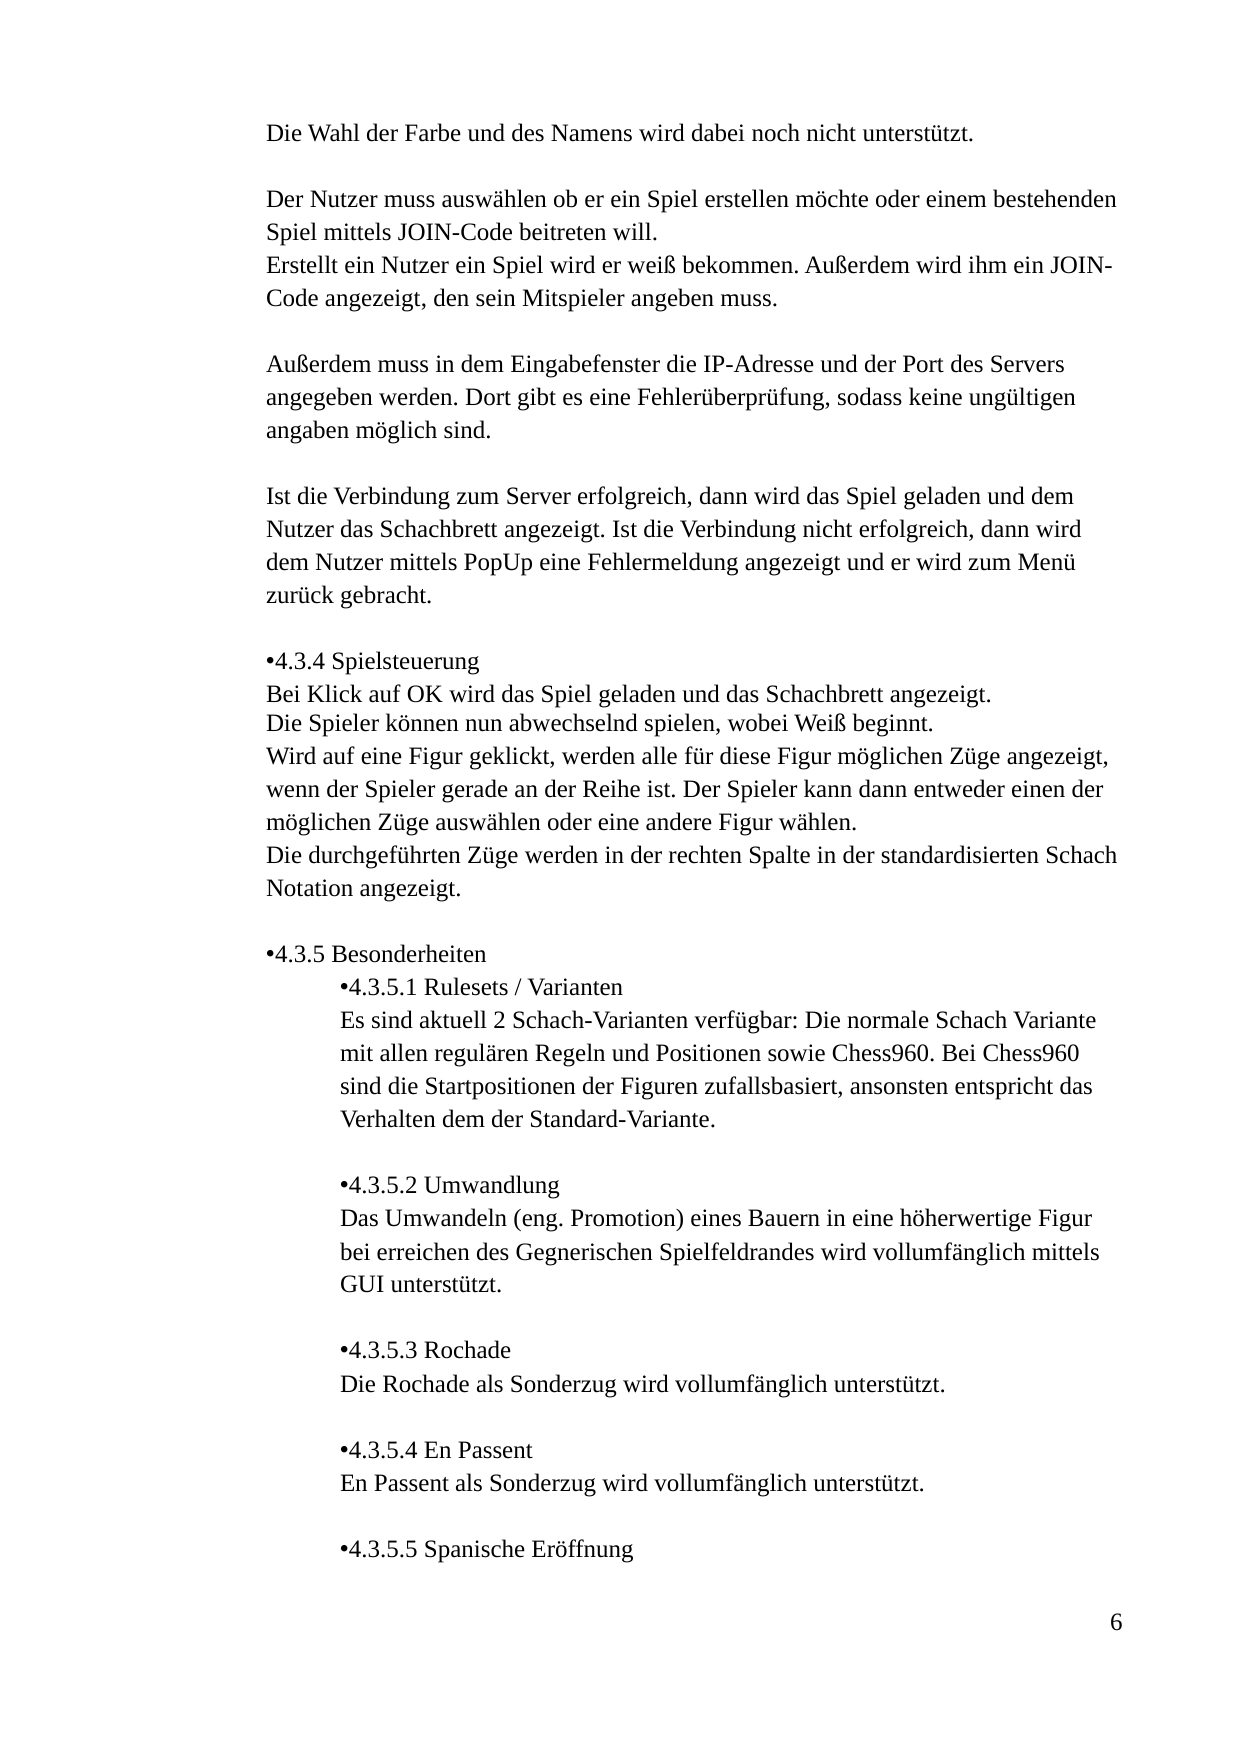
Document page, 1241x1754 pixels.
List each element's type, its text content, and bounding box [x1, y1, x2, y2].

list Die Spieler können nun abwechselnd spielen, wobei Weiß beginnt. Wird auf eine Figur geklickt, werden alle für diese Figur möglichen Züge angezeigt, wenn der Spieler gerade an der Reihe ist. Der Spieler kann dann entweder einen der möglichen Züge auswählen oder eine andere Figur wählen. Die durchgeführten Züge werden in der rechten Spalte in der standardisierten Schach Notation angezeigt. [118, 708, 1122, 935]
list Die Wahl der Farbe und des Namens wird dabei noch nicht unterstützt. Der Nutzer muss auswählen ob er ein Spiel erstellen möchte oder einem bestehenden Spiel mittels JOIN-Code beitreten will. Erstellt ein Nutzer ein Spiel wird er weiß bekommen. Außerdem wird ihm ein JOIN-Code angezeigt, den sein Mitspieler angeben muss. Außerdem muss in dem Eingabefenster die IP-Adresse und der Port des Servers angegeben werden. Dort gibt es eine Fehlerüberprüfung, sodass keine ungültigen angaben möglich sind. Ist die Verbindung zum Server erfolgreich, dann wird das Spiel geladen und dem Nutzer das Schachbrett angezeigt. Ist die Verbindung nicht erfolgreich, dann wird dem Nutzer mittels PopUp eine Fehlermeldung angezeigt und er wird zum Menü zurück gebracht. [118, 118, 1122, 642]
list 4.3.5.3 Rochade [118, 1336, 1122, 1364]
list 4.3.5.1 Rulesets / Varianten [118, 972, 1122, 1001]
list Die Rochade als Sonderzug wird vollumfänglich unterstützt. [118, 1369, 1122, 1430]
list Bei Klick auf OK wird das Spiel geladen und das Schachbrett angezeigt. [118, 679, 1122, 708]
list 4.3.5.2 Umwandlung [118, 1171, 1122, 1199]
list Es sind aktuell 2 Schach-Varianten verfügbar: Die normale Schach Variante mit allen regulären Regeln und Positionen sowie Chess960. Bei Chess960 sind die Startpositionen der Figuren zufallsbasiert, ansonsten entspricht das Verhalten dem der Standard-Variante. [118, 1005, 1122, 1166]
list 4.3.4 Spielsteuerung [118, 646, 1122, 675]
list 4.3.5 Besonderheiten [118, 939, 1122, 968]
list En Passent als Sonderzug wird vollumfänglich unterstützt. [118, 1468, 1122, 1529]
list 4.3.5.4 En Passent [118, 1435, 1122, 1463]
list Das Umwandeln (eng. Promotion) eines Bauern in eine höherwertige Figur bei erreichen des Gegnerischen Spielfeldrandes wird vollumfänglich mittels GUI unterstützt. [118, 1203, 1122, 1331]
list 4.3.5.5 Spanische Eröffnung [118, 1534, 1122, 1562]
